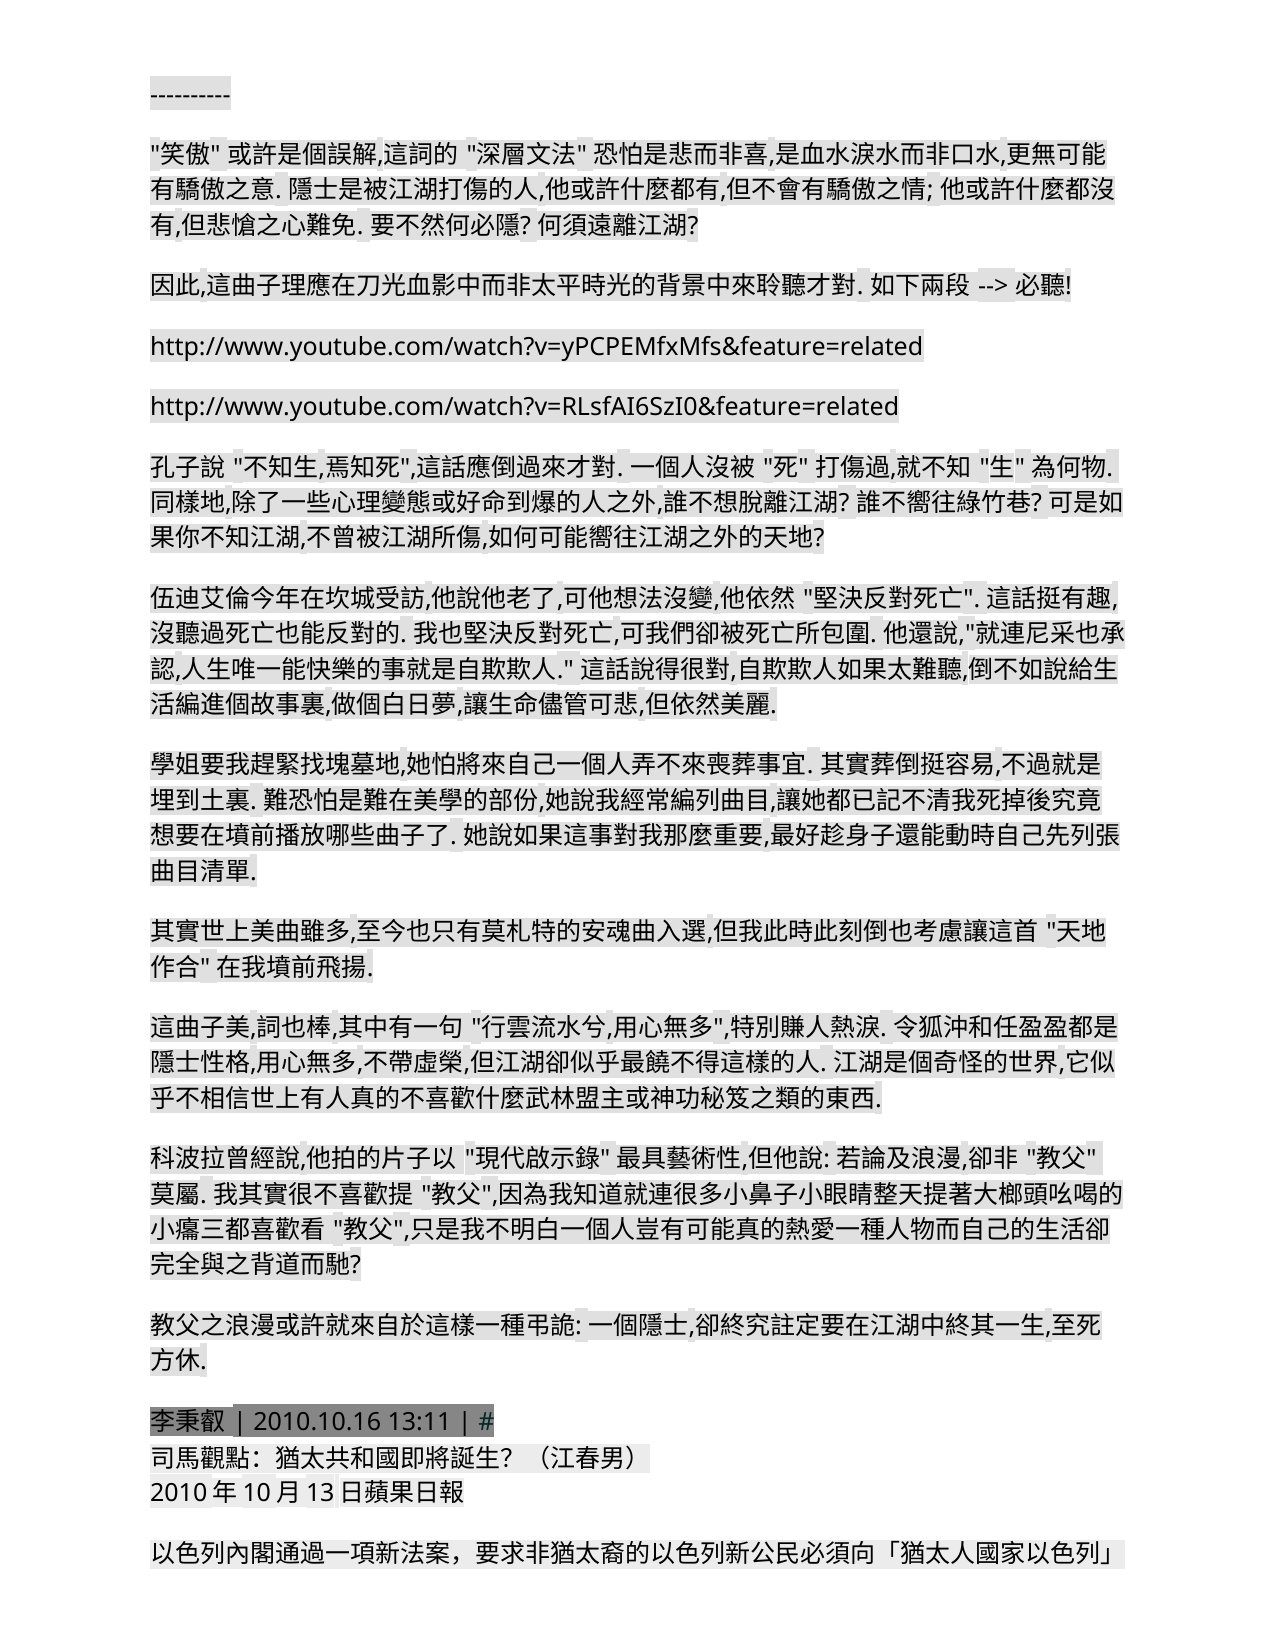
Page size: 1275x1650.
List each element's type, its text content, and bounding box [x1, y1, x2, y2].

text 伍迪艾倫今年在坎城受訪,他說他老了,可他想法沒變,他依然 "堅決反對死亡". 這話挺有趣,沒聽過死亡也能反對的. 我也堅決反對死亡,可我們卻被死亡所包圍. 他還說,"就連尼采也承認,人生唯一能快樂的事就是自欺欺人." 這話說得很對,自欺欺人如果太難聽,倒不如說給生活編進個故事裏,做個白日夢,讓生命儘管可悲,但依然美麗. [150, 579, 1125, 721]
text 其實世上美曲雖多,至今也只有莫札特的安魂曲入選,但我此時此刻倒也考慮讓這首 "天地作合" 在我墳前飛揚. [150, 912, 1125, 983]
text 這曲子美,詞也棒,其中有一句 "行雲流水兮,用心無多",特別賺人熱淚. 令狐沖和任盈盈都是隱士性格,用心無多,不帶虛榮,但江湖卻似乎最饒不得這樣的人. 江湖是個奇怪的世界,它似乎不相信世上有人真的不喜歡什麼武林盟主或神功秘笈之類的東西. [150, 1008, 1125, 1114]
text 科波拉曾經說,他拍的片子以 "現代啟示錄" 最具藝術性,但他說: 若論及浪漫,卻非 "教父" 莫屬. 我其實很不喜歡提 "教父",因為我知道就連很多小鼻子小眼睛整天提著大榔頭吆喝的小癟三都喜歡看 "教父",只是我不明白一個人豈有可能真的熱愛一種人物而自己的生活卻完全與之背道而馳? [150, 1139, 1125, 1281]
text 司馬觀點：猶太共和國即將誕生？（江春男） 2010年10月13日蘋果日報 [150, 1437, 1125, 1508]
text 孔子說 "不知生,焉知死",這話應倒過來才對. 一個人沒被 "死" 打傷過,就不知 "生" 為何物. 同樣地,除了一些心理變態或好命到爆的人之外,誰不想脫離江湖? 誰不嚮往綠竹巷? 可是如果你不知江湖,不曾被江湖所傷,如何可能嚮往江湖之外的天地? [150, 448, 1125, 554]
text 因此,這曲子理應在刀光血影中而非太平時光的背景中來聆聽才對. 如下兩段 --> 必聽! [150, 267, 1125, 302]
text http://www.youtube.com/watch?v=RLsfAI6SzI0&feature=related [150, 387, 1125, 423]
text http://www.youtube.com/watch?v=yPCPEMfxMfs&feature=related [150, 327, 1125, 362]
text 教父之浪漫或許就來自於這樣一種弔詭: 一個隱士,卻終究註定要在江湖中終其一生,至死方休. [150, 1306, 1125, 1377]
text 李秉叡 | 2010.10.16 13:11 | # [150, 1402, 1125, 1437]
text "笑傲" 或許是個誤解,這詞的 "深層文法" 恐怕是悲而非喜,是血水淚水而非口水,更無可能有驕傲之意. 隱士是被江湖打傷的人,他或許什麼都有,但不會有驕傲之情; 他或許什麼都沒有,但悲愴之心難免. 要不然何必隱? 何須遠離江湖? [150, 135, 1125, 242]
text 以色列內閣通過一項新法案，要求非猶太裔的以色列新公民必須向「猶太人國家以色列」宣誓效忠。這個具有強烈種族和宗教歧視色彩的法案，一旦付諸實施，以色列逐漸變成猶太教國家，和以伊斯蘭為國教的阿拉伯國家幾乎沒有兩樣，將對以色列的國際形象造成更大傷害。以色列外交部長利伯曼所領導的「以色列我們的家園」黨是一個極端民族主義政黨。該黨主張以色列是猶太共和國，與伊斯蘭嚴格區分，他們懷疑阿拉伯裔公民對以色列的忠誠。但是以色列760萬人口中有160萬人是巴勒斯坦阿拉伯人，佔人口的五分之一，且比例在上升之中。不尊重少數族群，就不配稱為民主國家。 [150, 1533, 1125, 1569]
text [150, 75, 1125, 110]
text 學姐要我趕緊找塊墓地,她怕將來自己一個人弄不來喪葬事宜. 其實葬倒挺容易,不過就是埋到土裏. 難恐怕是難在美學的部份,她說我經常編列曲目,讓她都已記不清我死掉後究竟想要在墳前播放哪些曲子了. 她說如果這事對我那麼重要,最好趁身子還能動時自己先列張曲目清單. [150, 746, 1125, 887]
